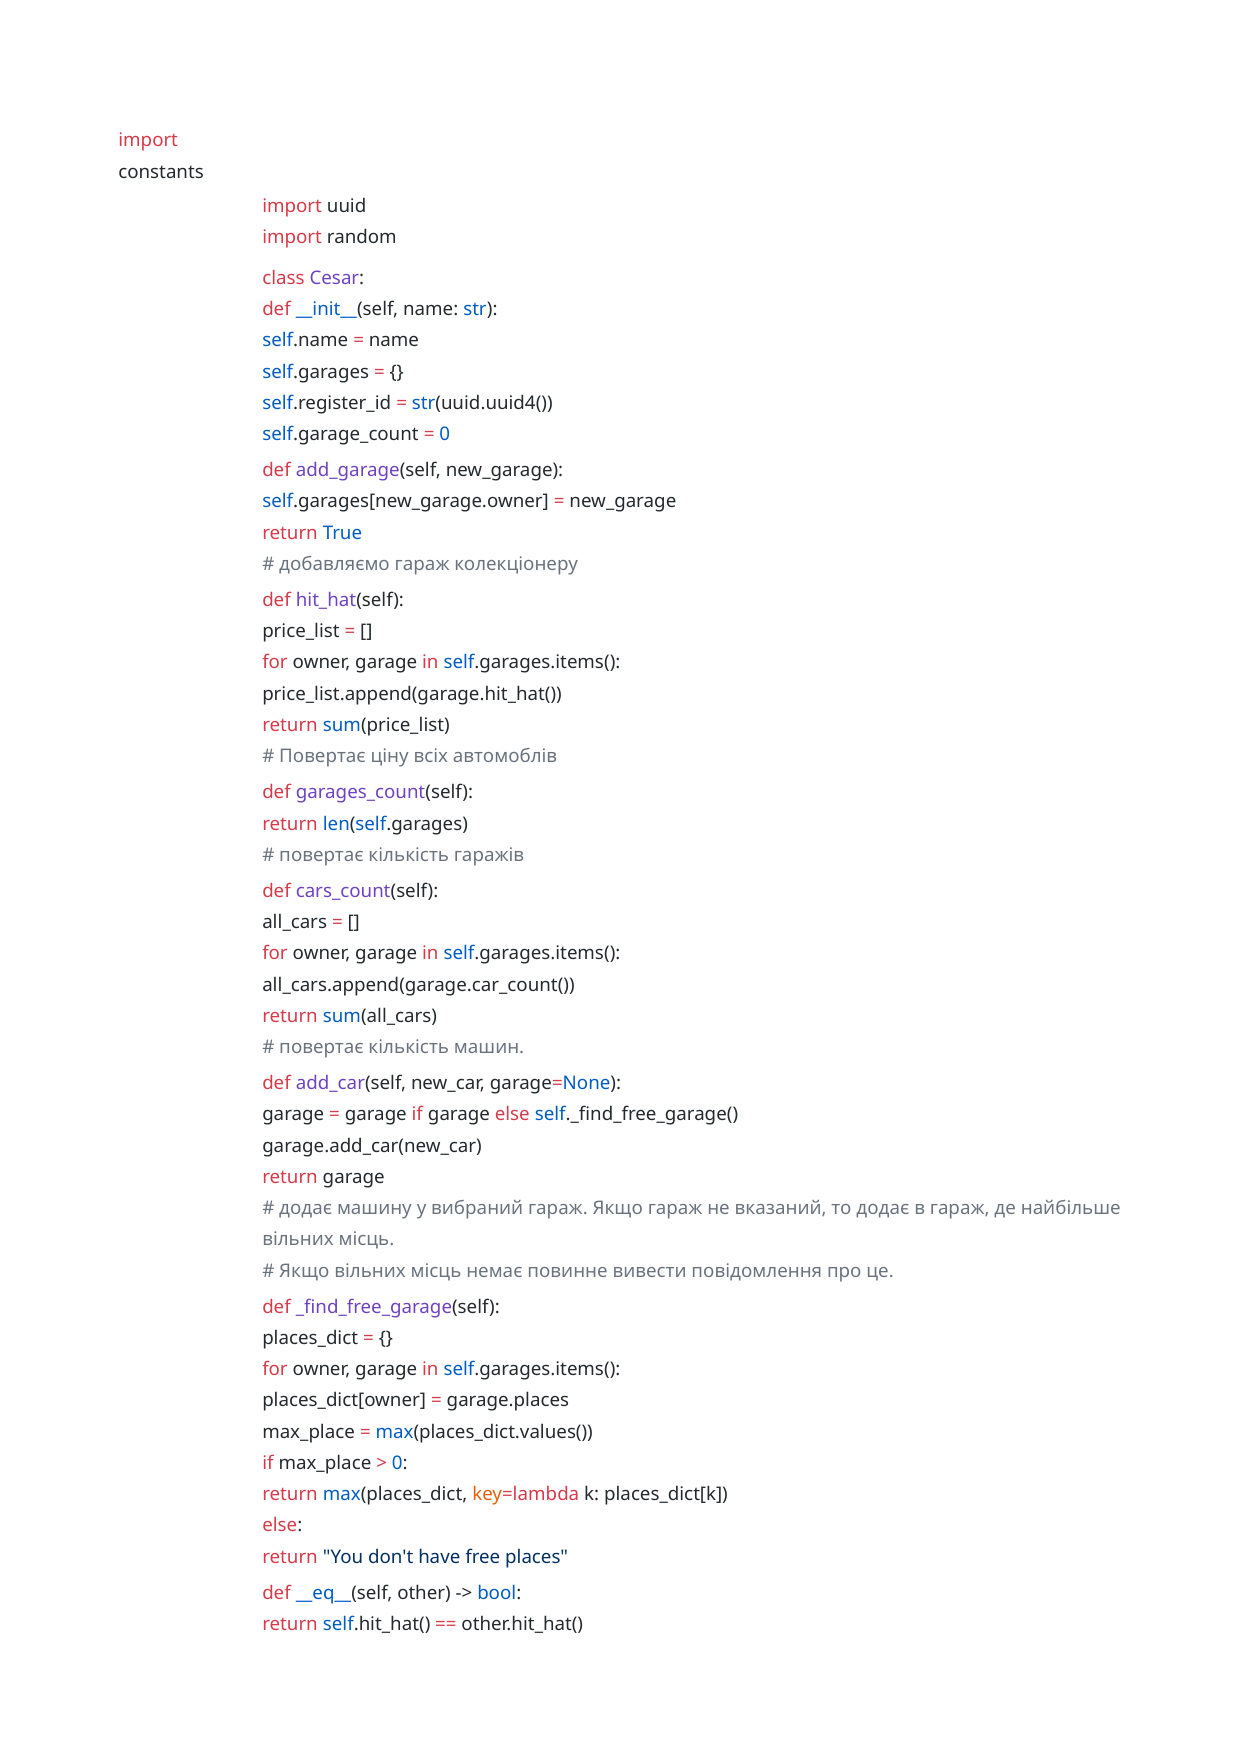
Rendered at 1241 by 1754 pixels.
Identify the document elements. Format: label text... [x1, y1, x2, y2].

table_cell import uuid [262, 186, 1122, 218]
table_cell [118, 965, 262, 996]
table_cell [262, 254, 1122, 258]
table_cell [118, 1444, 262, 1475]
table_cell [118, 804, 262, 835]
table_cell # Якщо вільних місць немає повинне вивести повідомлення про це. [262, 1251, 1122, 1282]
table_cell def __eq__(self, other) -> bool: [262, 1573, 1122, 1604]
table_cell # Повертає ціну всіх автомоблів [262, 737, 1122, 768]
table_cell price_list.append(garage.hit_hat()) [262, 674, 1122, 706]
table_cell [118, 706, 262, 737]
table_cell [118, 1059, 262, 1064]
table_cell self.name = name [262, 321, 1122, 352]
table_cell [118, 768, 262, 773]
table_cell return max(places_dict, key=lambda k: places_dict[k]) [262, 1475, 1122, 1506]
table_cell # повертає кількість гаражів [262, 835, 1122, 867]
table_cell price_list = [] [262, 612, 1122, 643]
table_cell [118, 1506, 262, 1537]
table_cell [118, 218, 262, 249]
table_cell [262, 867, 1122, 871]
table_cell if max_place > 0: [262, 1444, 1122, 1475]
table_cell for owner, garage in self.garages.items(): [262, 1350, 1122, 1381]
table_cell [118, 1283, 262, 1287]
table_cell [118, 1126, 262, 1157]
table_cell [118, 996, 262, 1028]
table_cell return sum(price_list) [262, 706, 1122, 737]
table_cell [118, 612, 262, 643]
table_cell all_cars = [] [262, 903, 1122, 934]
table_cell garage.add_car(new_car) [262, 1126, 1122, 1157]
table_cell return self.hit_hat() == other.hit_hat() [262, 1605, 1122, 1636]
table_cell [118, 1381, 262, 1412]
table_cell for owner, garage in self.garages.items(): [262, 934, 1122, 965]
table_cell [118, 871, 262, 903]
table_cell [118, 867, 262, 871]
table_cell [118, 1028, 262, 1059]
table_cell [118, 1537, 262, 1568]
table_cell return garage [262, 1158, 1122, 1189]
table_cell [118, 1189, 262, 1251]
table_cell [118, 674, 262, 706]
table_cell [118, 835, 262, 867]
table_cell all_cars.append(garage.car_count()) [262, 965, 1122, 996]
table_cell [118, 321, 262, 352]
table_cell return True [262, 513, 1122, 544]
table_cell return "You don't have free places" [262, 1537, 1122, 1568]
table_cell [118, 1064, 262, 1095]
table_cell return sum(all_cars) [262, 996, 1122, 1028]
table_cell for owner, garage in self.garages.items(): [262, 643, 1122, 674]
table_cell def garages_count(self): [262, 773, 1122, 804]
table_cell [118, 576, 262, 581]
table_cell [118, 451, 262, 482]
table_cell [118, 290, 262, 321]
table_cell [118, 482, 262, 513]
table_cell [118, 1287, 262, 1318]
table_cell return len(self.garages) [262, 804, 1122, 835]
table_cell places_dict[owner] = garage.places [262, 1381, 1122, 1412]
table_cell [118, 1158, 262, 1189]
table_cell import random [262, 218, 1122, 249]
table_cell class Cesar: [262, 259, 1122, 290]
table_cell [118, 737, 262, 768]
table_cell garage = garage if garage else self._find_free_garage() [262, 1095, 1122, 1126]
table_cell def add_car(self, new_car, garage=None): [262, 1064, 1122, 1095]
table_cell [118, 1350, 262, 1381]
table_cell [262, 576, 1122, 581]
table_cell # додає машину у вибраний гараж. Якщо гараж не вказаний, то додає в гараж, де найбільше вільних місць. [262, 1189, 1122, 1251]
table_cell [262, 446, 1122, 451]
table_cell [262, 249, 1122, 254]
table_cell [118, 352, 262, 383]
table_cell [118, 415, 262, 446]
table_cell self.register_id = str(uuid.uuid4()) [262, 384, 1122, 415]
table_cell [118, 1251, 262, 1282]
table_cell [118, 186, 262, 218]
table_cell [118, 513, 262, 544]
table_cell [118, 446, 262, 451]
table_cell self.garages = {} [262, 352, 1122, 383]
table_cell [118, 1475, 262, 1506]
table_cell [118, 1573, 262, 1604]
table_cell [118, 1319, 262, 1350]
table_cell max_place = max(places_dict.values()) [262, 1412, 1122, 1443]
table_cell [118, 1412, 262, 1443]
table_cell def __init__(self, name: str): [262, 290, 1122, 321]
table_cell places_dict = {} [262, 1319, 1122, 1350]
table_cell [118, 259, 262, 290]
table_cell def hit_hat(self): [262, 581, 1122, 612]
table_cell [118, 643, 262, 674]
table_cell [118, 249, 262, 254]
table_cell [118, 773, 262, 804]
table_cell # добавляємо гараж колекціонеру [262, 545, 1122, 576]
table_cell def _find_free_garage(self): [262, 1287, 1122, 1318]
table_cell [118, 1095, 262, 1126]
table_cell # повертає кількість машин. [262, 1028, 1122, 1059]
table_cell def cars_count(self): [262, 871, 1122, 903]
table_header import constants [118, 118, 262, 186]
table_cell [118, 545, 262, 576]
table_cell def add_garage(self, new_garage): [262, 451, 1122, 482]
table_cell self.garage_count = 0 [262, 415, 1122, 446]
table_cell [118, 581, 262, 612]
table_cell else: [262, 1506, 1122, 1537]
table_cell [118, 903, 262, 934]
table_cell [262, 1059, 1122, 1064]
table_cell [262, 768, 1122, 773]
table_cell [262, 1569, 1122, 1573]
table_cell [118, 1569, 262, 1573]
table_cell [262, 1283, 1122, 1287]
table_cell [118, 384, 262, 415]
table_cell [118, 1605, 262, 1636]
table_header [262, 118, 1122, 186]
table_cell self.garages[new_garage.owner] = new_garage [262, 482, 1122, 513]
table_cell [118, 254, 262, 258]
table_cell [118, 934, 262, 965]
